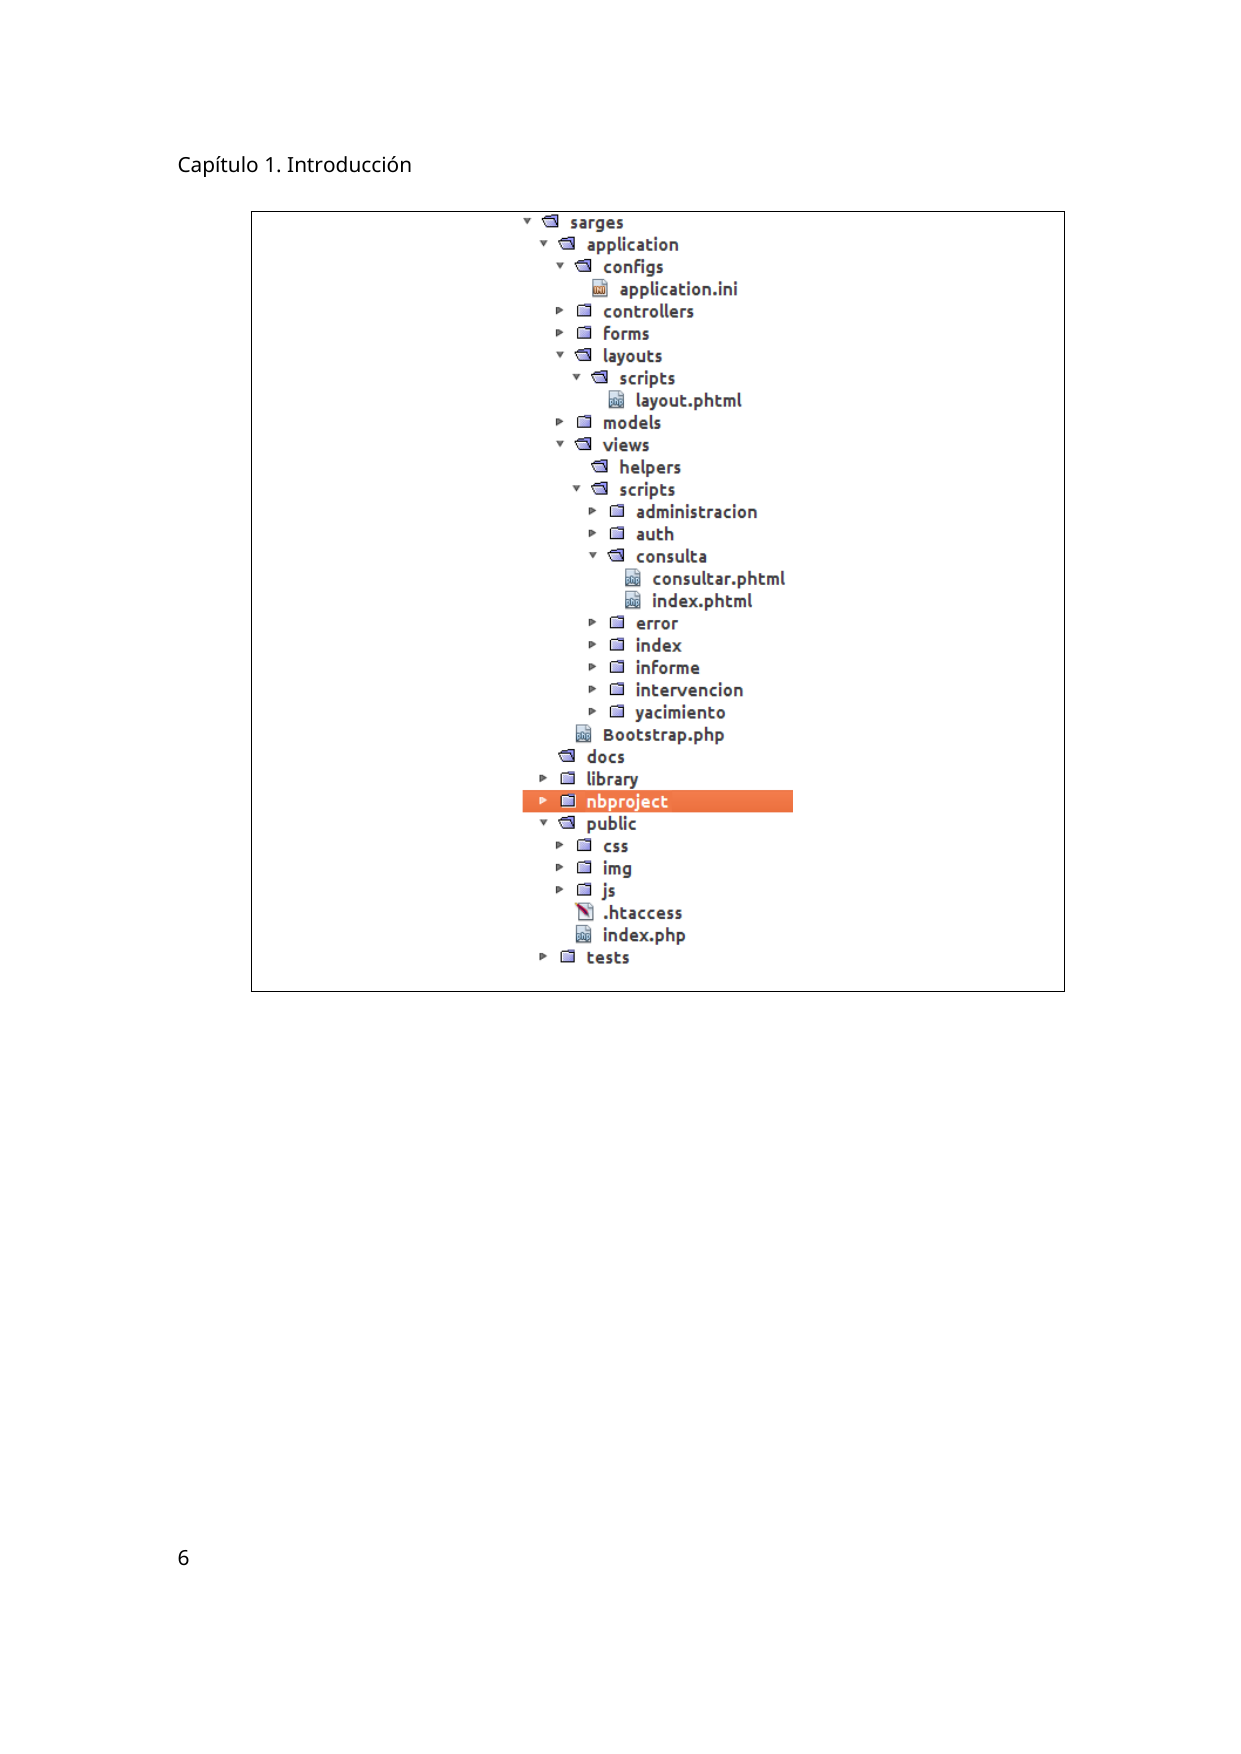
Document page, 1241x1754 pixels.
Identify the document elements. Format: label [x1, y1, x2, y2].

picture [522, 212, 793, 966]
table_header [252, 212, 1064, 991]
